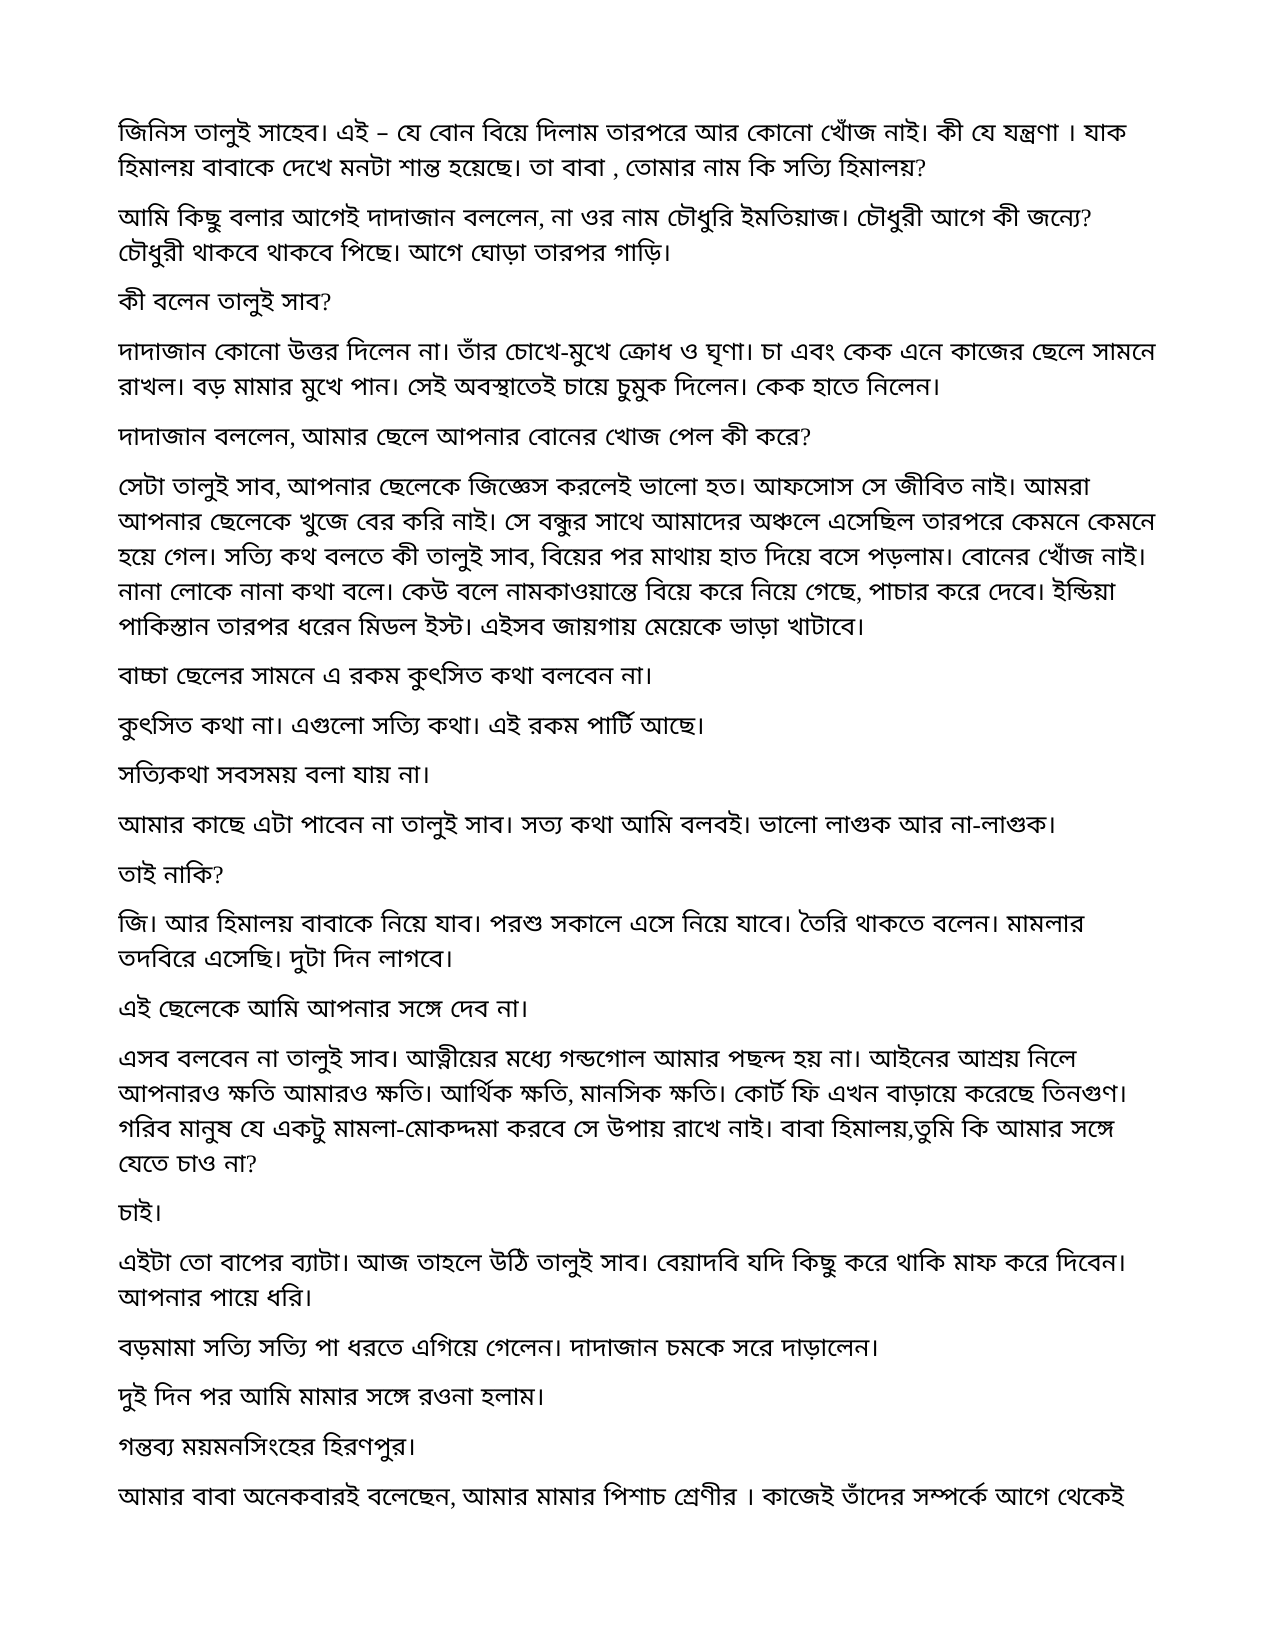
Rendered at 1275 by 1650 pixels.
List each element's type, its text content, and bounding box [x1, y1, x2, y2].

text আমার কাছে এটা পাবেন না তালুই সাব। সত্য কথা আমি বলবই। ভালো লাগুক আর না-লাগুক। [118, 810, 453, 839]
text এইটা তো বাপের ব্যাটা। আজ তাহলে উঠি তালুই সাব। বেয়াদবি যদি কিছু করে থাকি মাফ করে দিবেন। আপনার পায়ে ধরি। [118, 1248, 1157, 1312]
text কী বলেন তালুই সাব? [118, 287, 269, 317]
text কুৎসিত কথা না। এগুলো সত্যি কথা। এই রকম পার্টি আছে। [118, 711, 1157, 740]
text জিনিস তালুই সাহেব। এই – যে বোন বিয়ে দিলাম তারপরে আর কোনো খোঁজ নাই। কী যে যন্ত্রণা । যাক হিমালয় বাবাকে দেখে মনটা শান্ত হয়েছে। তা বাবা , তোমার নাম কি সত্যি হিমালয়? [118, 118, 1157, 182]
text জি। আর হিমালয় বাবাকে নিয়ে যাব। পরশু সকালে এসে নিয়ে যাবে। তৈরি থাকতে বলেন। মামলার তদবিরে এসেছি। দুটা দিন লাগবে। [118, 909, 1157, 974]
text গন্তব্য ময়মনসিংহের হিরণপুর। [118, 1432, 1157, 1461]
text আমার বাবা অনেকবারই বলেছেন, আমার মামার পিশাচ শ্রেণীর । কাজেই তাঁদের সম্পর্কে আগে থেকেই [118, 1482, 1157, 1511]
text বড়মামা সত্যি সত্যি পা ধরতে এগিয়ে গেলেন। দাদাজান চমকে সরে দাড়ালেন। [118, 1333, 1157, 1362]
text বাচ্চা ছেলের সামনে এ রকম কুৎসিত কথা বলবেন না। [118, 661, 1157, 691]
text দুই দিন পর আমি মামার সঙ্গে রওনা হলাম। [122, 1382, 1157, 1412]
text আমার কাছে এটা পাবেন না তালুই সাব। সত্য কথা আমি বলবই। ভালো লাগুক আর না-লাগুক। [441, 810, 1157, 839]
text দাদাজান কোনো উত্তর দিলেন না। তাঁর চোখে-মুখে ক্রোধ ও ঘৃণা। চা এবং কেক এনে কাজের ছেলে সামনে রাখল। বড় মামার মুখে পান। সেই অবস্থাতেই চায়ে চুমুক দিলেন। কেক হাতে নিলেন। [118, 337, 1157, 401]
text তাই নাকি? [118, 860, 1157, 889]
text সত্যিকথা সবসময় বলা যায় না। [118, 761, 1157, 790]
text দাদাজান বললেন, আমার ছেলে আপনার বোনের খোজ পেল কী করে? [118, 422, 1157, 451]
text সেটা তালুই সাব, আপনার ছেলেকে জিজ্ঞেস করলেই ভালো হত। আফসোস সে জীবিত নাই। আমরা আপনার ছেলেকে খুজে বের করি নাই। সে বন্ধুর সাথে আমাদের অঞ্চলে এসেছিল তারপরে কেমনে কেমনে হয়ে গেল। সত্যি কথ বলতে কী তালুই সাব, বিয়ের পর মাথায় হাত দিয়ে বসে পড়লাম। বোনের খোঁজ নাই। নানা লোকে নানা কথা বলে। কেউ বলে নামকাওয়ান্তে বিয়ে করে নিয়ে গেছে, পাচার করে দেবে। ইন্ডিয়া পাকিস্তান তারপর ধরেন মিডল ইস্ট। এইসব জায়গায় মেয়েকে ভাড়া খাটাবে। [118, 472, 1157, 641]
text এই ছেলেকে আমি আপনার সঙ্গে দেব না। [118, 994, 1157, 1023]
text কী বলেন তালুই সাব? [254, 287, 1157, 317]
text আমি কিছু বলার আগেই দাদাজান বললেন, না ওর নাম চৌধুরি ইমতিয়াজ। চৌধুরী আগে কী জন্যে? চৌধুরী থাকবে থাকবে পিছে। আগে ঘোড়া তারপর গাড়ি। [118, 203, 1157, 267]
text এসব বলবেন না তালুই সাব। আত্নীয়ের মধ্যে গন্ডগোল আমার পছন্দ হয় না। আইনের আশ্রয় নিলে আপনারও ক্ষতি আমারও ক্ষতি। আর্থিক ক্ষতি, মানসিক ক্ষতি। কোর্ট ফি এখন বাড়ায়ে করেছে তিনগুণ। গরিব মানুষ যে একটু মামলা-মোকদ্দমা করবে সে উপায় রাখে নাই। বাবা হিমালয়,তুমি কি আমার সঙ্গে যেতে চাও না? [118, 1044, 1157, 1178]
text চাই। [118, 1199, 1157, 1228]
